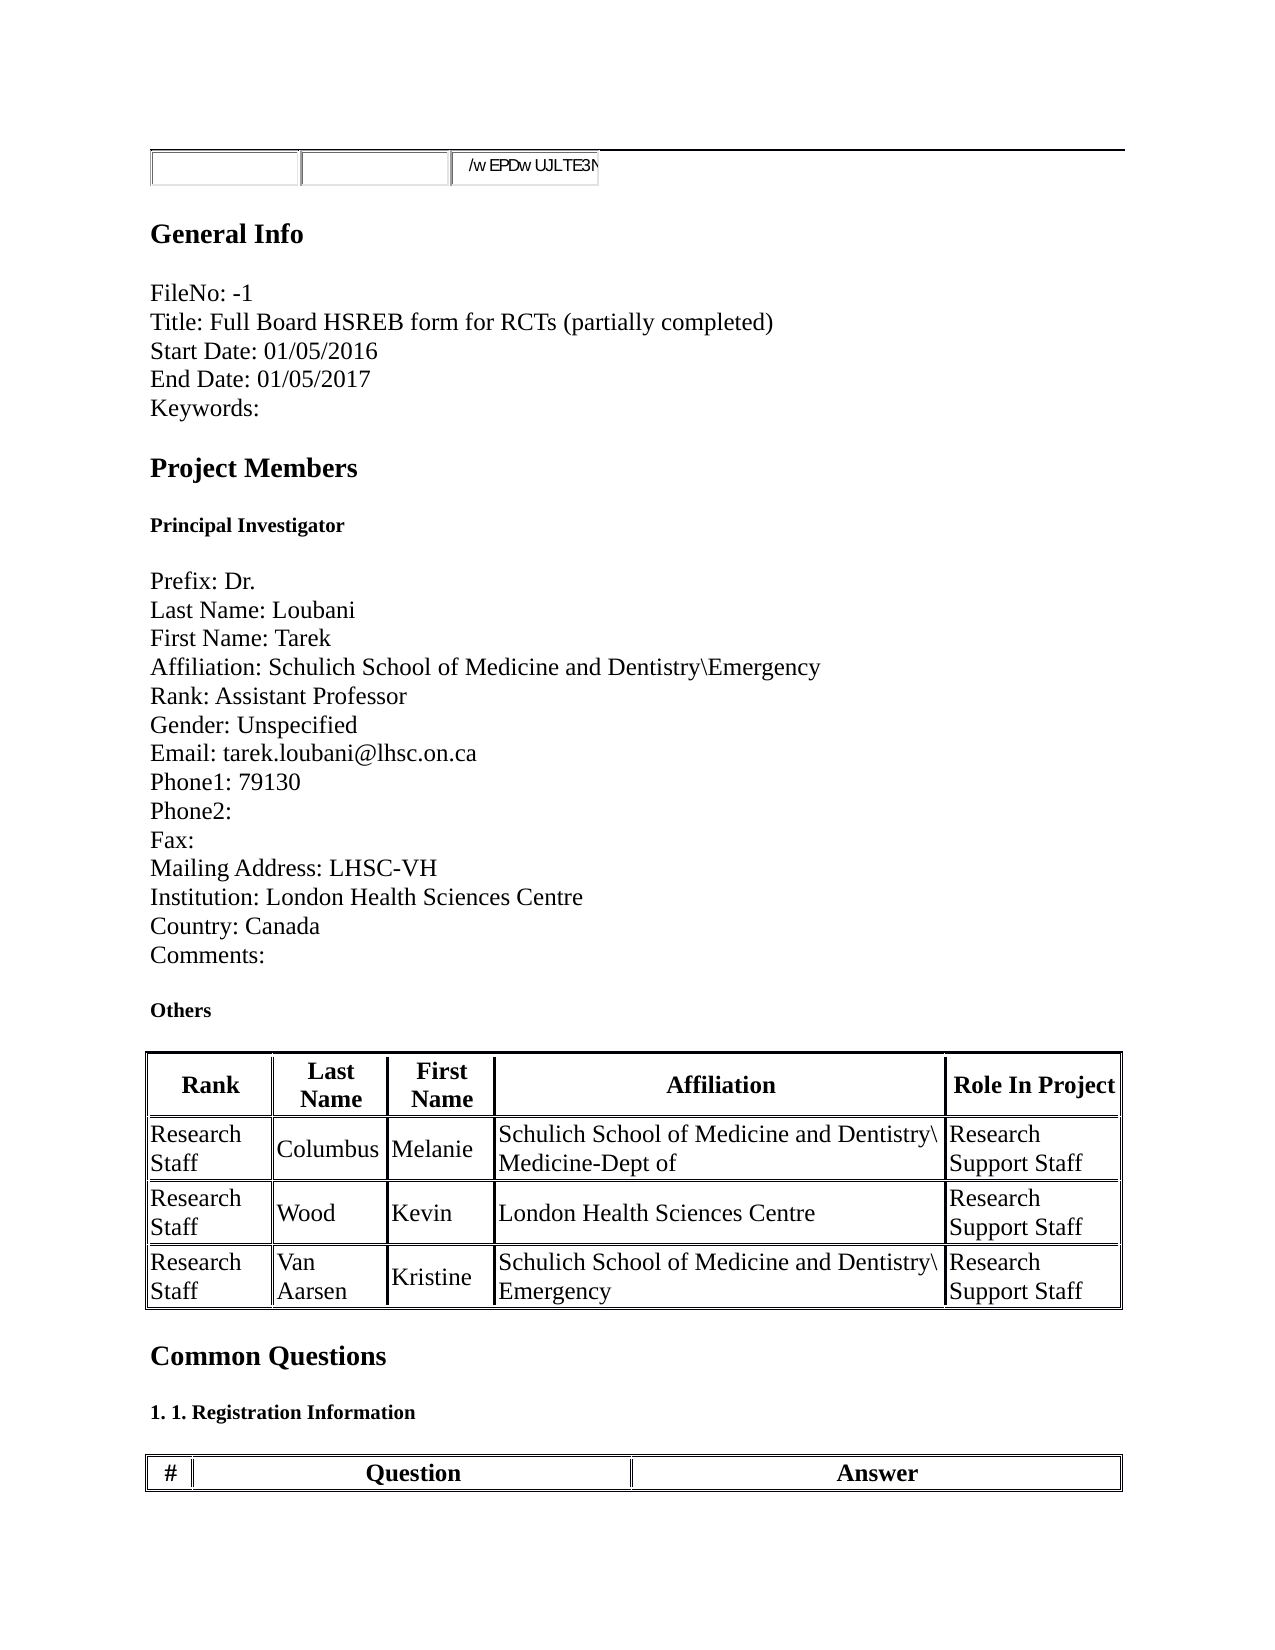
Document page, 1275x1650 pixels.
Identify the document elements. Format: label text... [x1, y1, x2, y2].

table_header Role In Project [945, 1054, 1120, 1115]
subtitle 1. 1. Registration Information [150, 1400, 1125, 1424]
text Phone2: [150, 796, 1125, 825]
table_cell Research Staff [146, 1179, 272, 1242]
subtitle Project Members [150, 451, 1125, 484]
text Rank: Assistant Professor [150, 681, 1125, 710]
table_cell Wood [274, 1182, 386, 1242]
text Phone1: 79130 [150, 767, 1125, 796]
text Country: Canada [150, 911, 1125, 940]
text Keywords: [150, 393, 1125, 422]
table_cell Research Support Staff [945, 1115, 1121, 1179]
text Fax: [150, 825, 1125, 853]
text Institution: London Health Sciences Centre [150, 882, 1125, 911]
table_header Question [193, 1457, 631, 1489]
subtitle Others [150, 998, 1125, 1022]
text Prefix: Dr. [150, 566, 1125, 595]
table_cell Melanie [389, 1118, 493, 1179]
table_header # [148, 1457, 193, 1489]
text Comments: [150, 940, 1125, 968]
subtitle General Info [150, 217, 1125, 249]
table_cell Schulich School of Medicine and Dentistry\Emergency [494, 1246, 945, 1306]
table_cell Kristine [387, 1246, 494, 1306]
table_cell Research Staff [146, 1115, 272, 1179]
text Title: Full Board HSREB form for RCTs (partially completed) [150, 307, 1125, 336]
table_header Rank [148, 1054, 272, 1115]
table_cell Kevin [389, 1182, 493, 1242]
text Start Date: 01/05/2016 [150, 336, 1125, 364]
table_cell Research Support Staff [945, 1243, 1120, 1306]
text Mailing Address: LHSC-VH [150, 853, 1125, 882]
text Affiliation: Schulich School of Medicine and Dentistry\Emergency [150, 652, 1125, 681]
text End Date: 01/05/2017 [150, 364, 1125, 393]
table_header First Name [387, 1054, 494, 1115]
text First Name: Tarek [150, 623, 1125, 652]
table_cell London Health Sciences Centre [496, 1182, 944, 1242]
table_cell Van Aarsen [273, 1246, 387, 1306]
text Email: tarek.loubani@lhsc.on.ca [150, 738, 1125, 767]
table_header Answer [631, 1457, 1120, 1489]
table_header Last Name [273, 1054, 387, 1115]
text Gender: Unspecified [150, 710, 1125, 738]
table_cell Schulich School of Medicine and Dentistry\Medicine-Dept of [496, 1118, 944, 1179]
subtitle Principal Investigator [150, 513, 1125, 537]
text FileNo: -1 [150, 278, 1125, 307]
text Last Name: Loubani [150, 595, 1125, 623]
table_cell Research Support Staff [945, 1179, 1121, 1242]
table_cell Research Staff [148, 1243, 272, 1306]
table_header Affiliation [494, 1053, 945, 1115]
subtitle Common Questions [150, 1339, 1125, 1371]
table_cell Columbus [274, 1118, 386, 1179]
